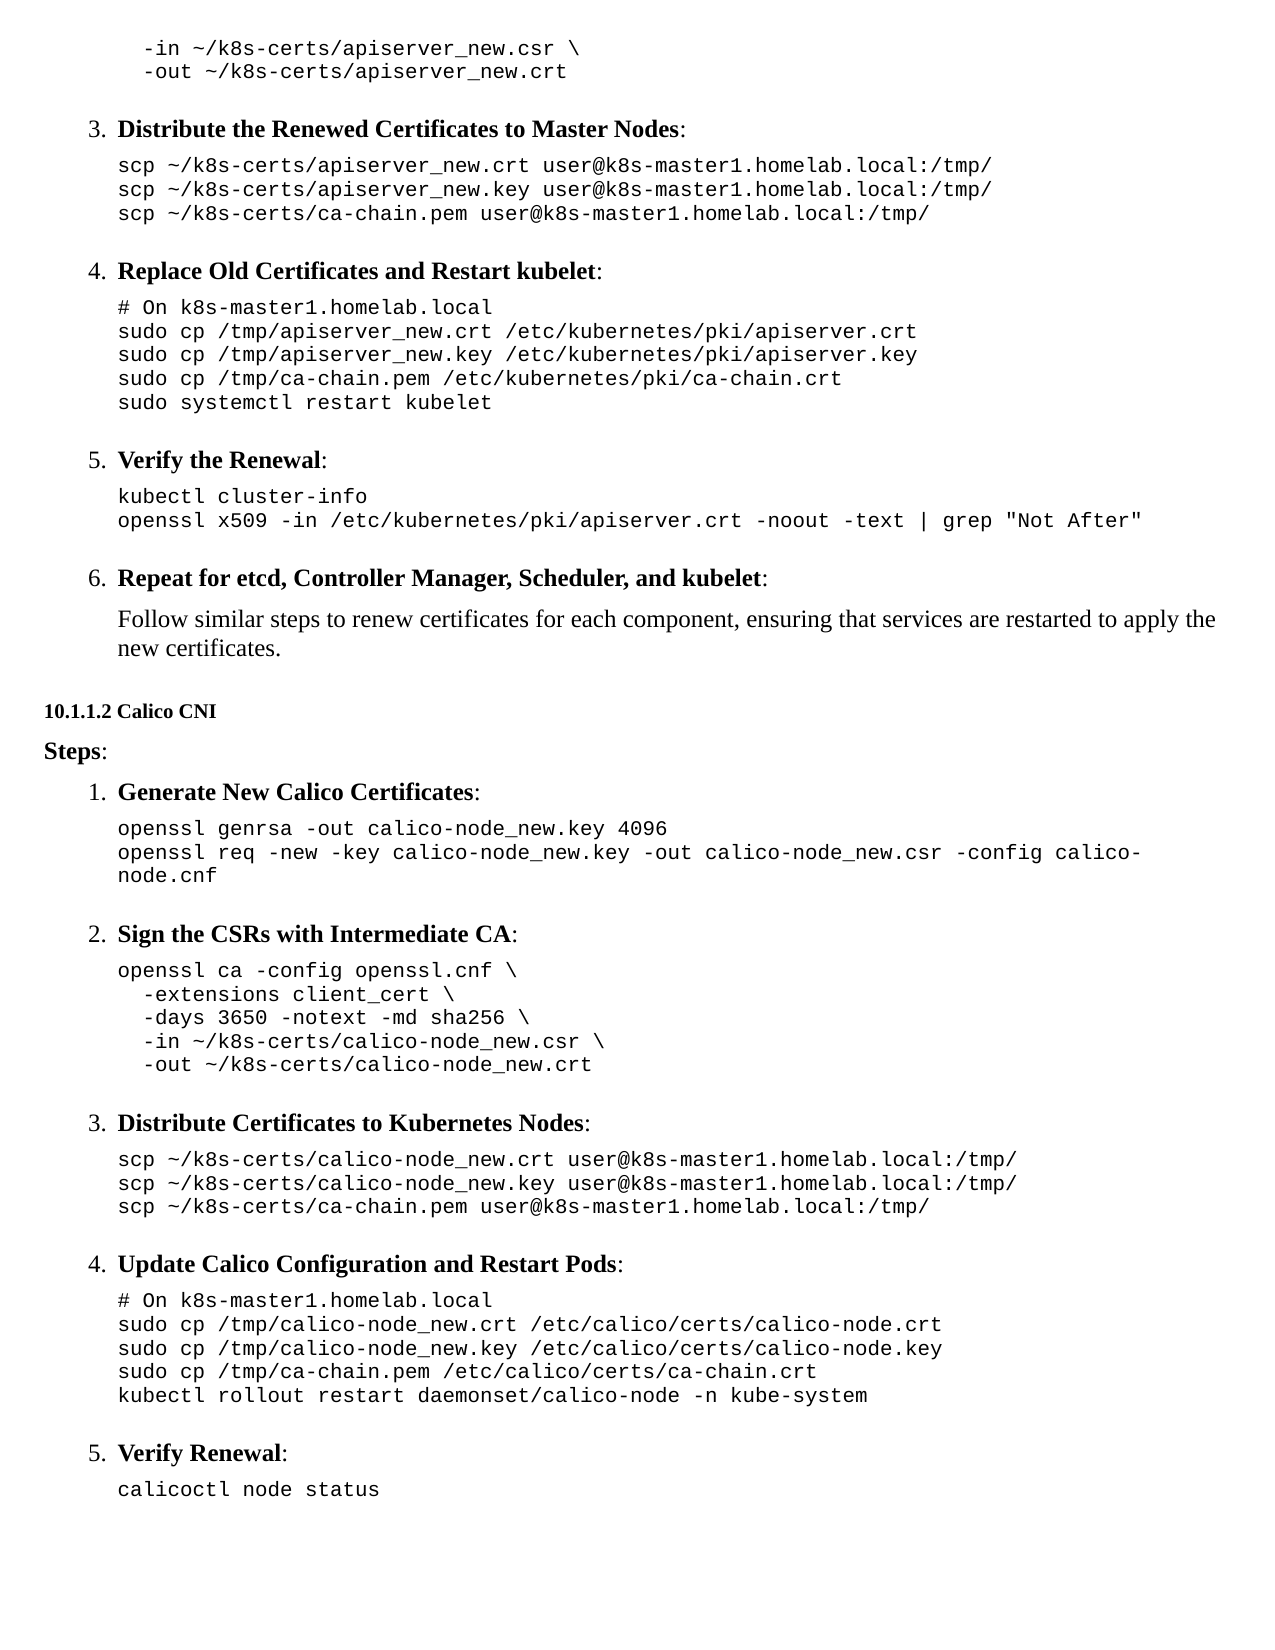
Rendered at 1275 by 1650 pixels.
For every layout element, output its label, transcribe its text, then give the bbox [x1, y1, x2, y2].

list scp ~/k8s-certs/ca-chain.pem user@k8s-master1.homelab.local:/tmp/ [88, 1196, 1217, 1220]
subtitle 10.1.1.2 Calico CNI [44, 699, 1217, 723]
list sudo cp /tmp/calico-node_new.crt /etc/calico/certs/calico-node.crt [88, 1314, 1217, 1338]
list Replace Old Certificates and Restart kubelet: [88, 256, 1217, 285]
list Distribute Certificates to Kubernetes Nodes: [88, 1108, 1217, 1136]
list Update Calico Configuration and Restart Pods: [88, 1249, 1217, 1278]
list sudo cp /tmp/ca-chain.pem /etc/calico/certs/ca-chain.crt [88, 1361, 1217, 1385]
list openssl genrsa -out calico-node_new.key 4096 [88, 818, 1217, 842]
list sudo cp /tmp/apiserver_new.crt /etc/kubernetes/pki/apiserver.crt [88, 321, 1217, 344]
list scp ~/k8s-certs/calico-node_new.key user@k8s-master1.homelab.local:/tmp/ [88, 1172, 1217, 1196]
list -extensions client_cert \ [88, 983, 1217, 1007]
list # On k8s-master1.homelab.local [88, 297, 1217, 321]
list sudo cp /tmp/ca-chain.pem /etc/kubernetes/pki/ca-chain.crt [88, 368, 1217, 392]
list -out ~/k8s-certs/calico-node_new.crt [88, 1054, 1217, 1078]
list openssl x509 -in /etc/kubernetes/pki/apiserver.crt -noout -text | grep "Not After" [88, 510, 1217, 533]
list kubectl cluster-info [88, 486, 1217, 510]
list -in ~/k8s-certs/calico-node_new.csr \ [88, 1031, 1217, 1054]
list Distribute the Renewed Certificates to Master Nodes: [88, 114, 1217, 143]
list -days 3650 -notext -md sha256 \ [88, 1007, 1217, 1031]
list # On k8s-master1.homelab.local [88, 1291, 1217, 1314]
list sudo cp /tmp/calico-node_new.key /etc/calico/certs/calico-node.key [88, 1338, 1217, 1361]
list sudo cp /tmp/apiserver_new.key /etc/kubernetes/pki/apiserver.key [88, 344, 1217, 368]
list -out ~/k8s-certs/apiserver_new.crt [88, 61, 1217, 85]
list openssl req -new -key calico-node_new.key -out calico-node_new.csr -config calico-node.cnf [88, 842, 1217, 889]
list Verify Renewal: [88, 1438, 1217, 1467]
list -in ~/k8s-certs/apiserver_new.csr \ [88, 37, 1217, 61]
text Steps: [44, 736, 1217, 764]
list scp ~/k8s-certs/ca-chain.pem user@k8s-master1.homelab.local:/tmp/ [88, 203, 1217, 226]
list scp ~/k8s-certs/apiserver_new.crt user@k8s-master1.homelab.local:/tmp/ [88, 156, 1217, 179]
list openssl ca -config openssl.cnf \ [88, 960, 1217, 983]
list scp ~/k8s-certs/calico-node_new.crt user@k8s-master1.homelab.local:/tmp/ [88, 1149, 1217, 1172]
list Repeat for etcd, Controller Manager, Scheduler, and kubelet: [88, 563, 1217, 592]
list Verify the Renewal: [88, 445, 1217, 474]
list kubectl rollout restart daemonset/calico-node -n kube-system [88, 1385, 1217, 1409]
list Generate New Calico Certificates: [88, 777, 1217, 806]
list sudo systemctl restart kubelet [88, 392, 1217, 415]
list scp ~/k8s-certs/apiserver_new.key user@k8s-master1.homelab.local:/tmp/ [88, 179, 1217, 203]
list calicoctl node status [88, 1479, 1217, 1503]
list Follow similar steps to renew certificates for each component, ensuring that services are restarted to apply the new certificates. [88, 604, 1217, 662]
list Sign the CSRs with Intermediate CA: [88, 919, 1217, 947]
